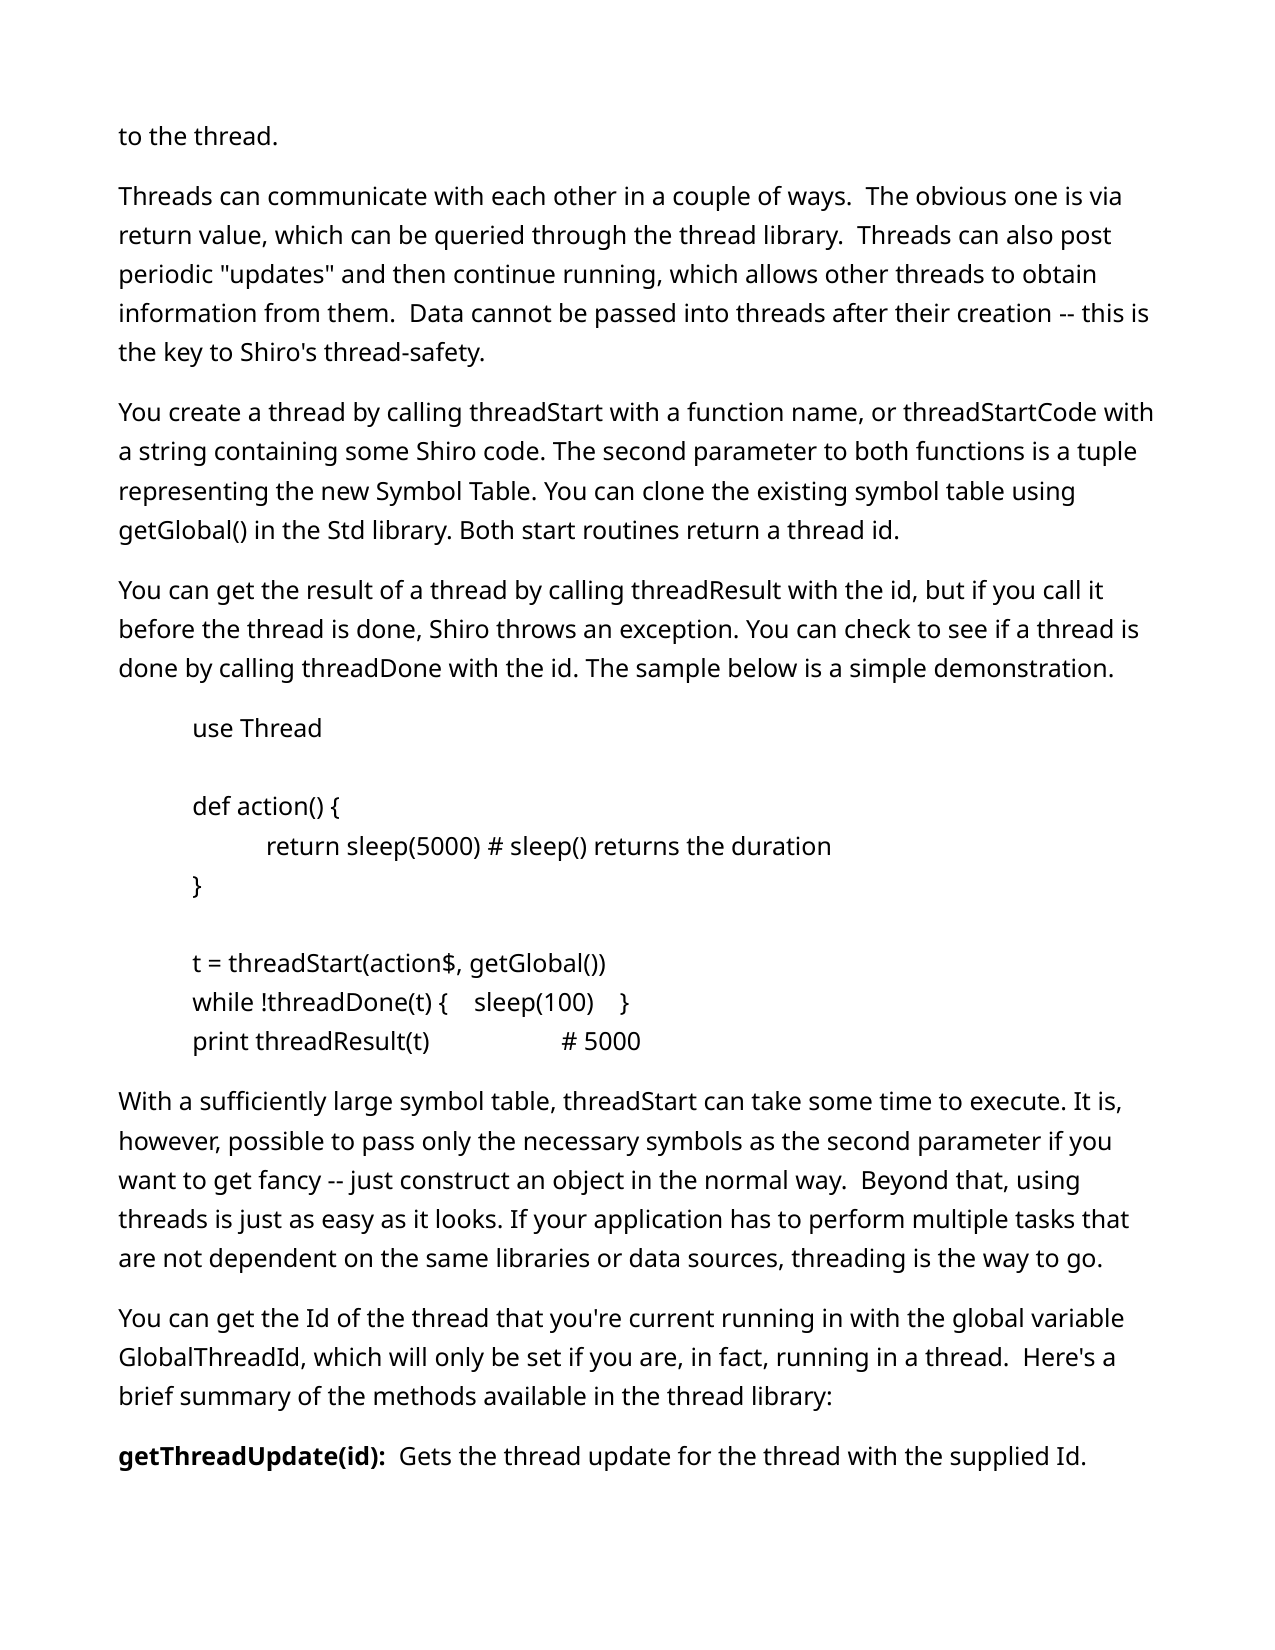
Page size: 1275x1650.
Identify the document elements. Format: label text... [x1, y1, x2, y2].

text You create a thread by calling threadStart with a function name, or threadStartCode with a string containing some Shiro code. The second parameter to both functions is a tuple representing the new Symbol Table. You can clone the existing symbol table using getGlobal() in the Std library. Both start routines return a thread id. [118, 395, 1157, 546]
text Threads can communicate with each other in a couple of ways. The obvious one is via return value, which can be queried through the thread library. Threads can also post periodic "updates" and then continue running, which allows other threads to obtain information from them. Data cannot be passed into threads after their creation -- this is the key to Shiro's thread-safety. [118, 178, 1157, 369]
text With a sufficiently large symbol table, threadStart can take some time to execute. It is, however, possible to pass only the necessary symbols as the second parameter if you want to get fancy -- just construct an object in the normal way. Beyond that, using threads is just as easy as it looks. If your application has to perform multiple tasks that are not dependent on the same libraries or data sources, threading is the way to go. [118, 1084, 1157, 1275]
text You can get the result of a thread by calling threadResult with the id, but if you call it before the thread is done, Shiro throws an exception. You can check to see if a thread is done by calling threadDone with the id. The sample below is a simple demonstration. [118, 572, 1157, 685]
text getThreadUpdate(id): Gets the thread update for the thread with the supplied Id. [118, 1439, 1157, 1473]
text use Thread def action() { return sleep(5000) # sleep() returns the duration } t = threadStart(action$, getGlobal()) while !threadDone(t) { sleep(100) } print threadResult(t) # 5000 [118, 711, 1157, 1058]
text to the thread. [118, 118, 1157, 152]
text You can get the Id of the thread that you're current running in with the global variable GlobalThreadId, which will only be set if you are, in fact, running in a thread. Here's a brief summary of the methods available in the thread library: [118, 1301, 1157, 1413]
